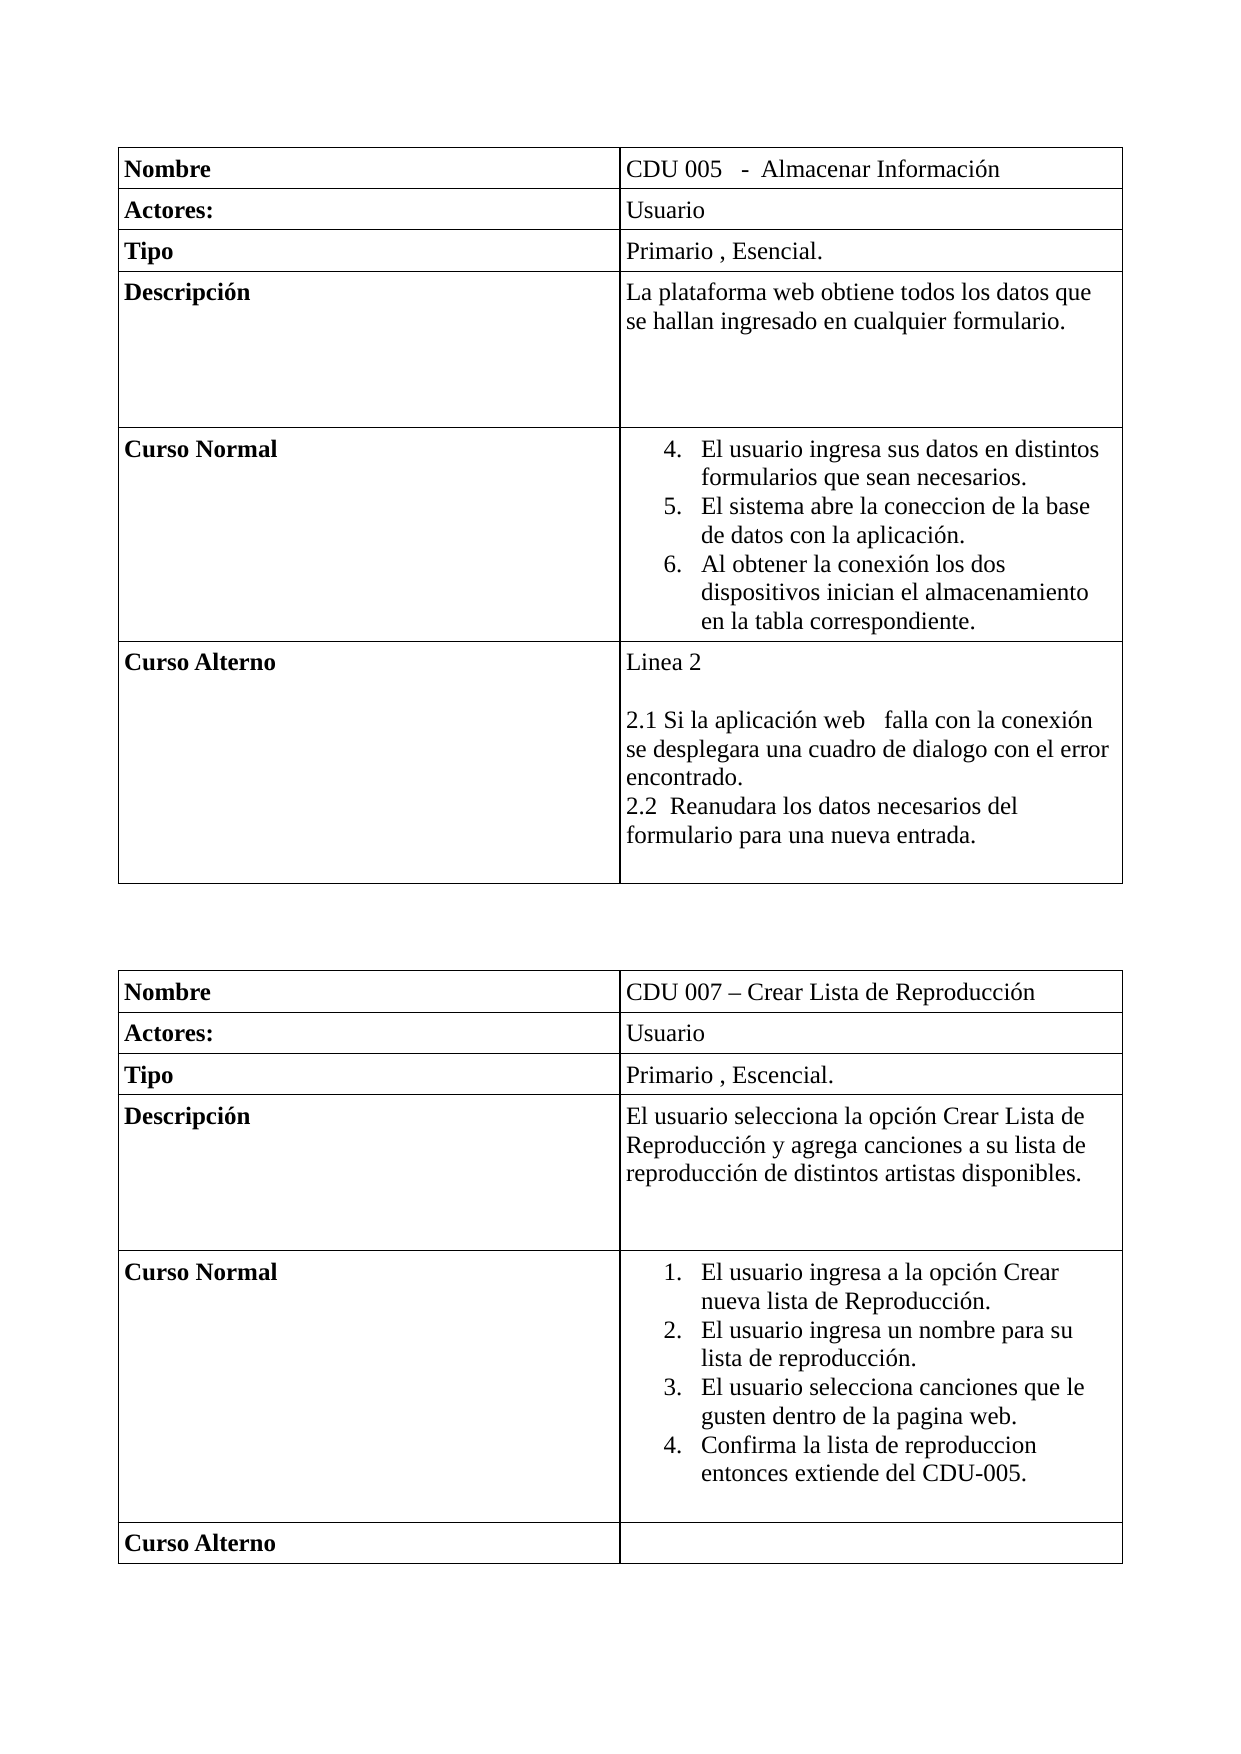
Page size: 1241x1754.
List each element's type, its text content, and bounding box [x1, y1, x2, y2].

table_cell Descripción [119, 1095, 619, 1250]
table_cell Curso Alterno [119, 642, 619, 883]
table_cell Linea 2 2.1 Si la aplicación web falla con la conexión se desplegara una cuadro de dialogo con el error encontrado. 2.2 Reanudara los datos necesarios del formulario para una nueva entrada. [621, 642, 1122, 883]
table_cell Primario , Esencial. [621, 230, 1122, 271]
table_cell La plataforma web obtiene todos los datos que se hallan ingresado en cualquier formulario. [621, 272, 1122, 427]
table_cell [621, 1523, 1122, 1563]
table_header CDU 005 - Almacenar Información [621, 148, 1122, 188]
table_header Nombre [119, 971, 619, 1012]
table_cell Curso Normal [119, 428, 619, 641]
table_cell Descripción [119, 272, 619, 427]
table_cell Primario , Escencial. [621, 1054, 1122, 1094]
table_cell Curso Normal [119, 1251, 619, 1522]
table_cell El usuario selecciona la opción Crear Lista de Reproducción y agrega canciones a su lista de reproducción de distintos artistas disponibles. [621, 1095, 1122, 1250]
table_header CDU 007 – Crear Lista de Reproducción [621, 971, 1122, 1012]
table_cell El usuario ingresa sus datos en distintos formularios que sean necesarios. El sistema abre la coneccion de la base de datos con la aplicación. Al obtener la conexión los dos dispositivos inician el almacenamiento en la tabla correspondiente. [621, 428, 1122, 641]
table_cell El usuario ingresa a la opción Crear nueva lista de Reproducción. El usuario ingresa un nombre para su lista de reproducción. El usuario selecciona canciones que le gusten dentro de la pagina web. Confirma la lista de reproduccion entonces extiende del CDU-005. [621, 1251, 1122, 1522]
table_cell Tipo [119, 1054, 619, 1094]
table_cell Curso Alterno [119, 1523, 619, 1563]
table_header Nombre [119, 148, 619, 188]
table_cell Actores: [119, 1013, 619, 1053]
table_cell Usuario [621, 189, 1122, 229]
table_cell Usuario [621, 1013, 1122, 1053]
table_cell Tipo [119, 230, 619, 271]
table_cell Actores: [119, 189, 619, 229]
